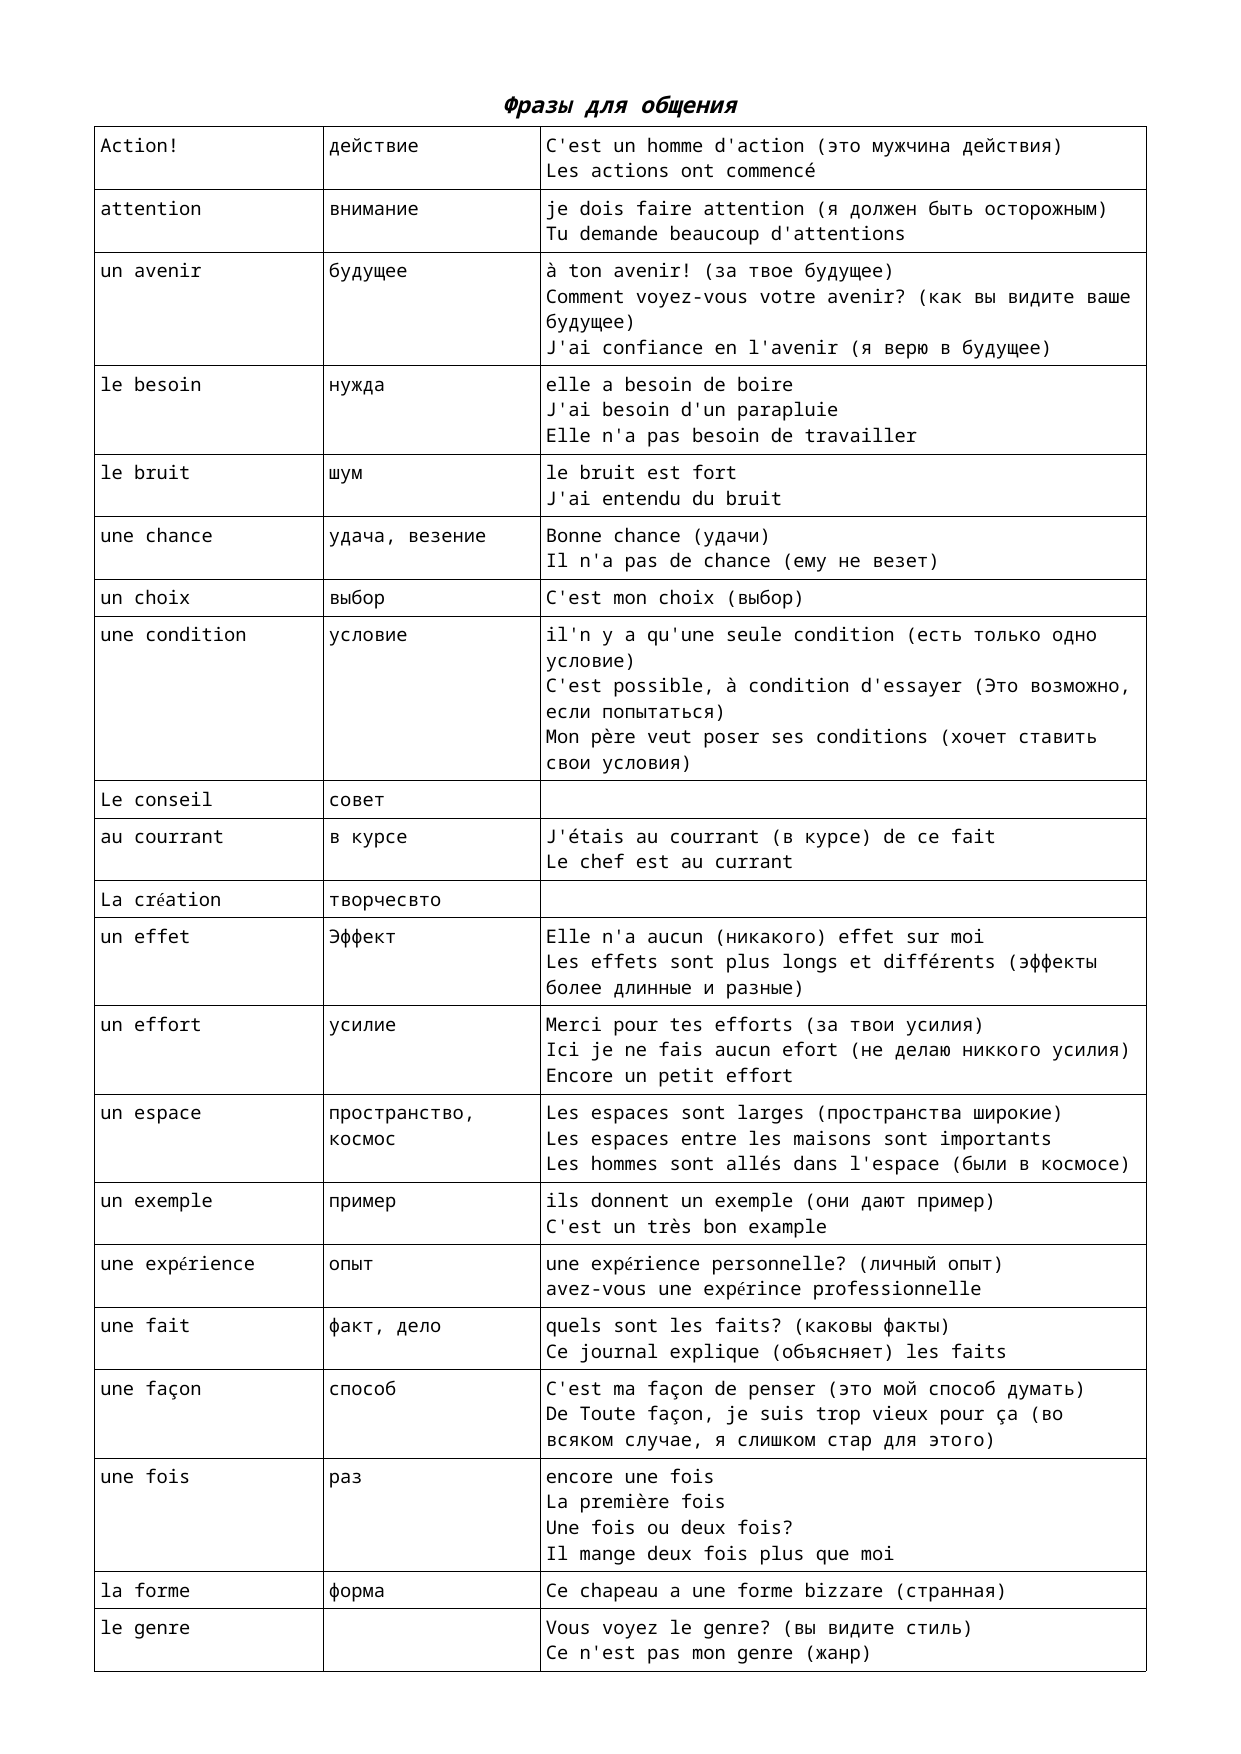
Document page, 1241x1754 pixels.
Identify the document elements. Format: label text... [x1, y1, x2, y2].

table_cell une fois [95, 1459, 323, 1571]
table_cell творчесвто [324, 881, 540, 917]
table_cell un choix [95, 580, 323, 616]
table_cell условие [324, 617, 540, 780]
table_cell Elle n'a aucun (никакого) effet sur moi Les effets sont plus longs et différents (эффекты более длинные и разные) [541, 918, 1146, 1005]
table_cell способ [324, 1370, 540, 1457]
table_cell нужда [324, 366, 540, 453]
table_cell Le conseil [95, 781, 323, 817]
table_cell encore une fois La première fois Une fois ou deux fois? Il mange deux fois plus que moi [541, 1459, 1146, 1571]
table_cell Merci pour tes efforts (за твои усилия) Ici je ne fais aucun efort (не делаю никкого усилия) Encore un petit effort [541, 1006, 1146, 1093]
table_cell Bonne chance (удачи) Il n'a pas de chance (ему не везет) [541, 517, 1146, 579]
table_cell J'étais au courrant (в курсе) de ce fait Le chef est au currant [541, 819, 1146, 880]
table_cell форма [324, 1572, 540, 1608]
table_cell Ce chapeau a une forme bizzare (странная) [541, 1572, 1146, 1608]
table_cell un effet [95, 918, 323, 1005]
table_cell une fait [95, 1308, 323, 1369]
table_cell пример [324, 1183, 540, 1244]
table_cell ils donnent un exemple (они дают пример) C'est un très bon example [541, 1183, 1146, 1244]
table_cell совет [324, 781, 540, 817]
table_cell в курсе [324, 819, 540, 880]
table_cell une expérience [95, 1245, 323, 1307]
table_cell опыт [324, 1245, 540, 1307]
table_header Action! [95, 127, 323, 189]
table_cell [541, 781, 1146, 817]
table_cell [324, 1609, 540, 1671]
table_cell je dois faire attention (я должен быть осторожным) Tu demande beaucoup d'attentions [541, 190, 1146, 252]
table_cell Эффект [324, 918, 540, 1005]
table_cell удача, везение [324, 517, 540, 579]
table_cell un espace [95, 1095, 323, 1182]
table_cell внимание [324, 190, 540, 252]
table_cell un effort [95, 1006, 323, 1093]
text Фразы для общения [94, 89, 1146, 120]
table_cell attention [95, 190, 323, 252]
table_cell la forme [95, 1572, 323, 1608]
table_header C'est un homme d'action (это мужчина действия) Les actions ont commencé [541, 127, 1146, 189]
table_cell à ton avenir! (за твое будущее) Comment voyez-vous votre avenir? (как вы видите ваше будущее) J'ai confiance en l'avenir (я верю в будущее) [541, 253, 1146, 365]
table_cell le genre [95, 1609, 323, 1671]
table_cell факт, дело [324, 1308, 540, 1369]
table_cell le besoin [95, 366, 323, 453]
table_cell un exemple [95, 1183, 323, 1244]
table_cell раз [324, 1459, 540, 1571]
table_cell une expérience personnelle? (личный опыт) avez-vous une expérince professionnelle [541, 1245, 1146, 1307]
table_header действие [324, 127, 540, 189]
table_cell будущее [324, 253, 540, 365]
table_cell quels sont les faits? (каковы факты) Ce journal explique (объясняет) les faits [541, 1308, 1146, 1369]
table_cell une façon [95, 1370, 323, 1457]
table_cell le bruit [95, 455, 323, 516]
table_cell усилие [324, 1006, 540, 1093]
table_cell выбор [324, 580, 540, 616]
table_cell Les espaces sont larges (пространства широкие) Les espaces entre les maisons sont importants Les hommes sont allés dans l'espace (были в космосе) [541, 1095, 1146, 1182]
table_cell le bruit est fort J'ai entendu du bruit [541, 455, 1146, 516]
table_cell une chance [95, 517, 323, 579]
table_cell C'est ma façon de penser (это мой способ думать) De Toute façon, je suis trop vieux pour ça (во всяком случае, я слишком стар для этого) [541, 1370, 1146, 1457]
table_cell Vous voyez le genre? (вы видите стиль) Ce n'est pas mon genre (жанр) [541, 1609, 1146, 1671]
table_cell C'est mon choix (выбор) [541, 580, 1146, 616]
table_cell elle a besoin de boire J'ai besoin d'un parapluie Elle n'a pas besoin de travailler [541, 366, 1146, 453]
table_cell [541, 881, 1146, 917]
table_cell un avenir [95, 253, 323, 365]
table_cell au courrant [95, 819, 323, 880]
table_cell La création [95, 881, 323, 917]
table_cell пространство, космос [324, 1095, 540, 1182]
table_cell une condition [95, 617, 323, 780]
table_cell il'n y a qu'une seule condition (есть только одно условие) C'est possible, à condition d'essayer (Это возможно, если попытаться) Mon père veut poser ses conditions (хочет ставить свои условия) [541, 617, 1146, 780]
table_cell шум [324, 455, 540, 516]
